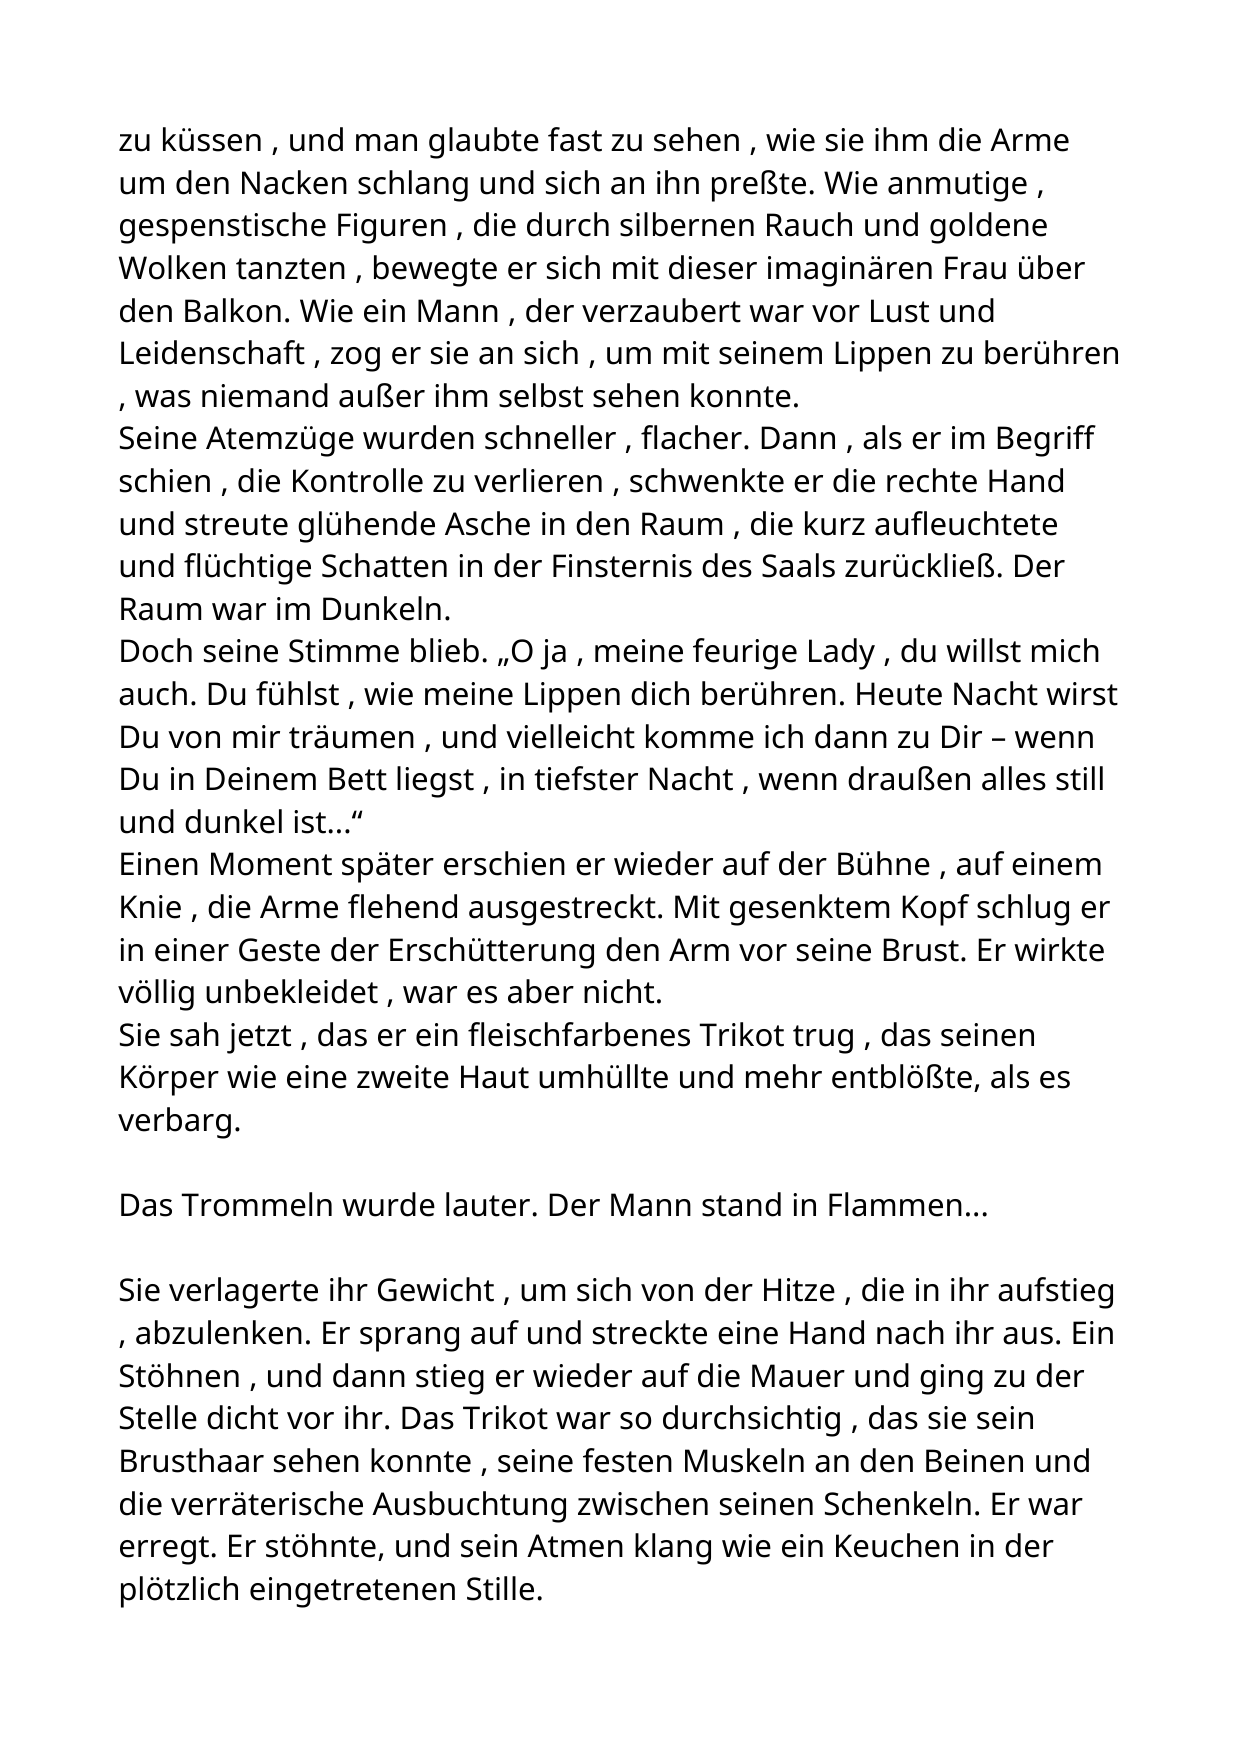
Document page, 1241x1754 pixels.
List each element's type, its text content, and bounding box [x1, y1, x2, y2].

text zu küssen , und man glaubte fast zu sehen , wie sie ihm die Arme um den Nacken schlang und sich an ihn preßte. Wie anmutige , gespenstische Figuren , die durch silbernen Rauch und goldene Wolken tanzten , bewegte er sich mit dieser imaginären Frau über den Balkon. Wie ein Mann , der verzaubert war vor Lust und Leidenschaft , zog er sie an sich , um mit seinem Lippen zu berühren , was niemand außer ihm selbst sehen konnte. [118, 118, 1122, 416]
text Sie sah jetzt , das er ein fleischfarbenes Trikot trug , das seinen Körper wie eine zweite Haut umhüllte und mehr entblößte, als es verbarg. [118, 1013, 1122, 1141]
text Seine Atemzüge wurden schneller , flacher. Dann , als er im Begriff schien , die Kontrolle zu verlieren , schwenkte er die rechte Hand und streute glühende Asche in den Raum , die kurz aufleuchtete und flüchtige Schatten in der Finsternis des Saals zurückließ. Der Raum war im Dunkeln. [118, 416, 1122, 629]
text Doch seine Stimme blieb. „O ja , meine feurige Lady , du willst mich auch. Du fühlst , wie meine Lippen dich berühren. Heute Nacht wirst Du von mir träumen , und vielleicht komme ich dann zu Dir – wenn Du in Deinem Bett liegst , in tiefster Nacht , wenn draußen alles still und dunkel ist...“ [118, 629, 1122, 842]
text Sie verlagerte ihr Gewicht , um sich von der Hitze , die in ihr aufstieg , abzulenken. Er sprang auf und streckte eine Hand nach ihr aus. Ein Stöhnen , und dann stieg er wieder auf die Mauer und ging zu der Stelle dicht vor ihr. Das Trikot war so durchsichtig , das sie sein Brusthaar sehen konnte , seine festen Muskeln an den Beinen und die verräterische Ausbuchtung zwischen seinen Schenkeln. Er war erregt. Er stöhnte, und sein Atmen klang wie ein Keuchen in der plötzlich eingetretenen Stille. [118, 1268, 1122, 1609]
text Das Trommeln wurde lauter. Der Mann stand in Flammen... [118, 1183, 1122, 1226]
text Einen Moment später erschien er wieder auf der Bühne , auf einem Knie , die Arme flehend ausgestreckt. Mit gesenktem Kopf schlug er in einer Geste der Erschütterung den Arm vor seine Brust. Er wirkte völlig unbekleidet , war es aber nicht. [118, 842, 1122, 1013]
